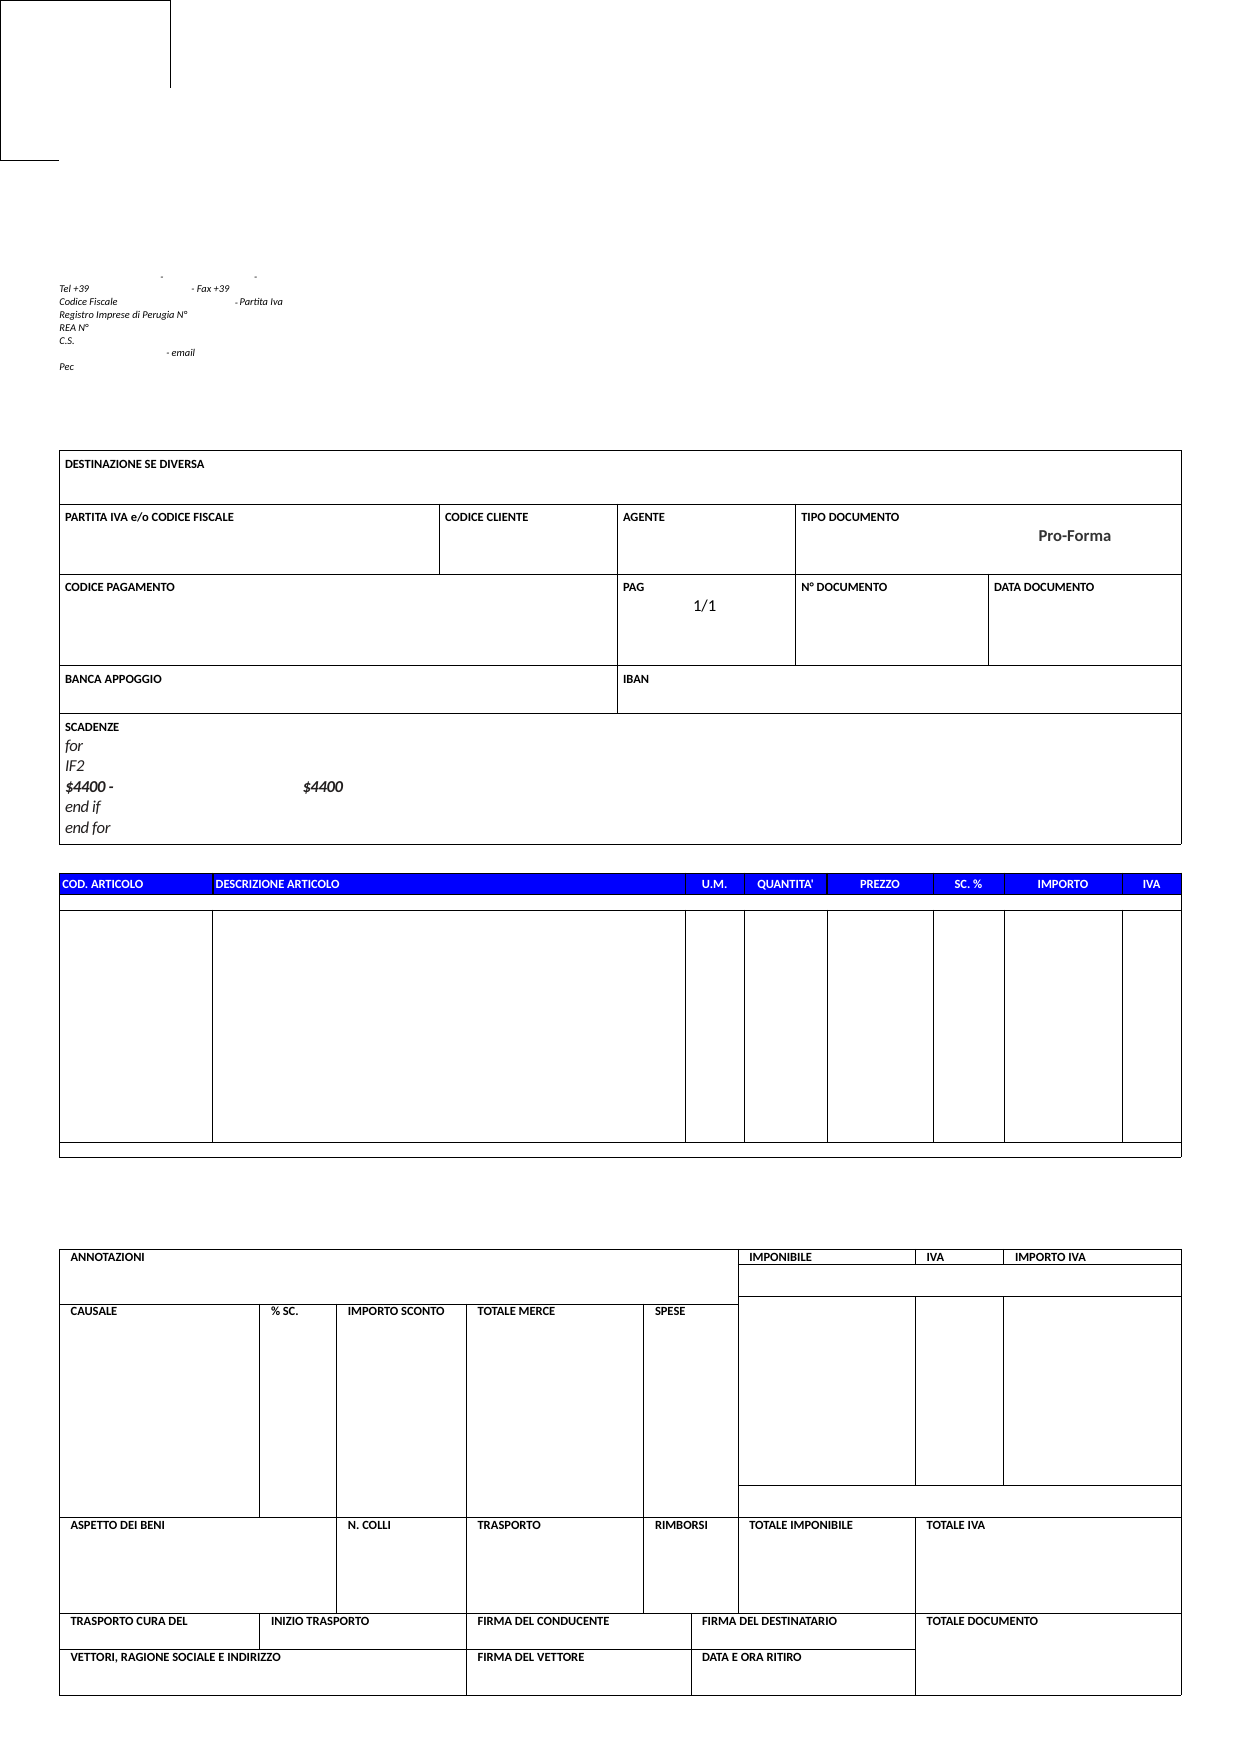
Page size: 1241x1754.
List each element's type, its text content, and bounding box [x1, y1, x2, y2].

table_cell <if test="line.discount != 0.00"><formatLang(line.discount)></if> [934, 911, 1004, 1142]
table_cell <line.invoice_line_tax_id and line.invoice_line_tax_id[0].description or ''> [1123, 911, 1181, 1142]
table_cell <line.product_id and line.product_id.code or ''> [60, 911, 212, 1142]
table_cell <line.name or ''> [213, 911, 685, 1142]
table_cell <if test="line.quantity != 0.00"><italian_number(line.quantity, precision=2)></if> [745, 911, 827, 1142]
table_cell <for each="line in o.invoice_line"> [60, 895, 1181, 909]
table_cell <if test="line.quantity != 0.00"><italian_number(line.price_subtotal, precision=2)></if> [1005, 911, 1122, 1142]
table_cell <if test="line.quantity != 0.00"><italian_number(line.price_unit, precision=2)></if> [828, 911, 933, 1142]
table_cell </for> [60, 1143, 1181, 1157]
table_cell <line.uos_id and line.uos_id.name or ''> [686, 911, 744, 1142]
